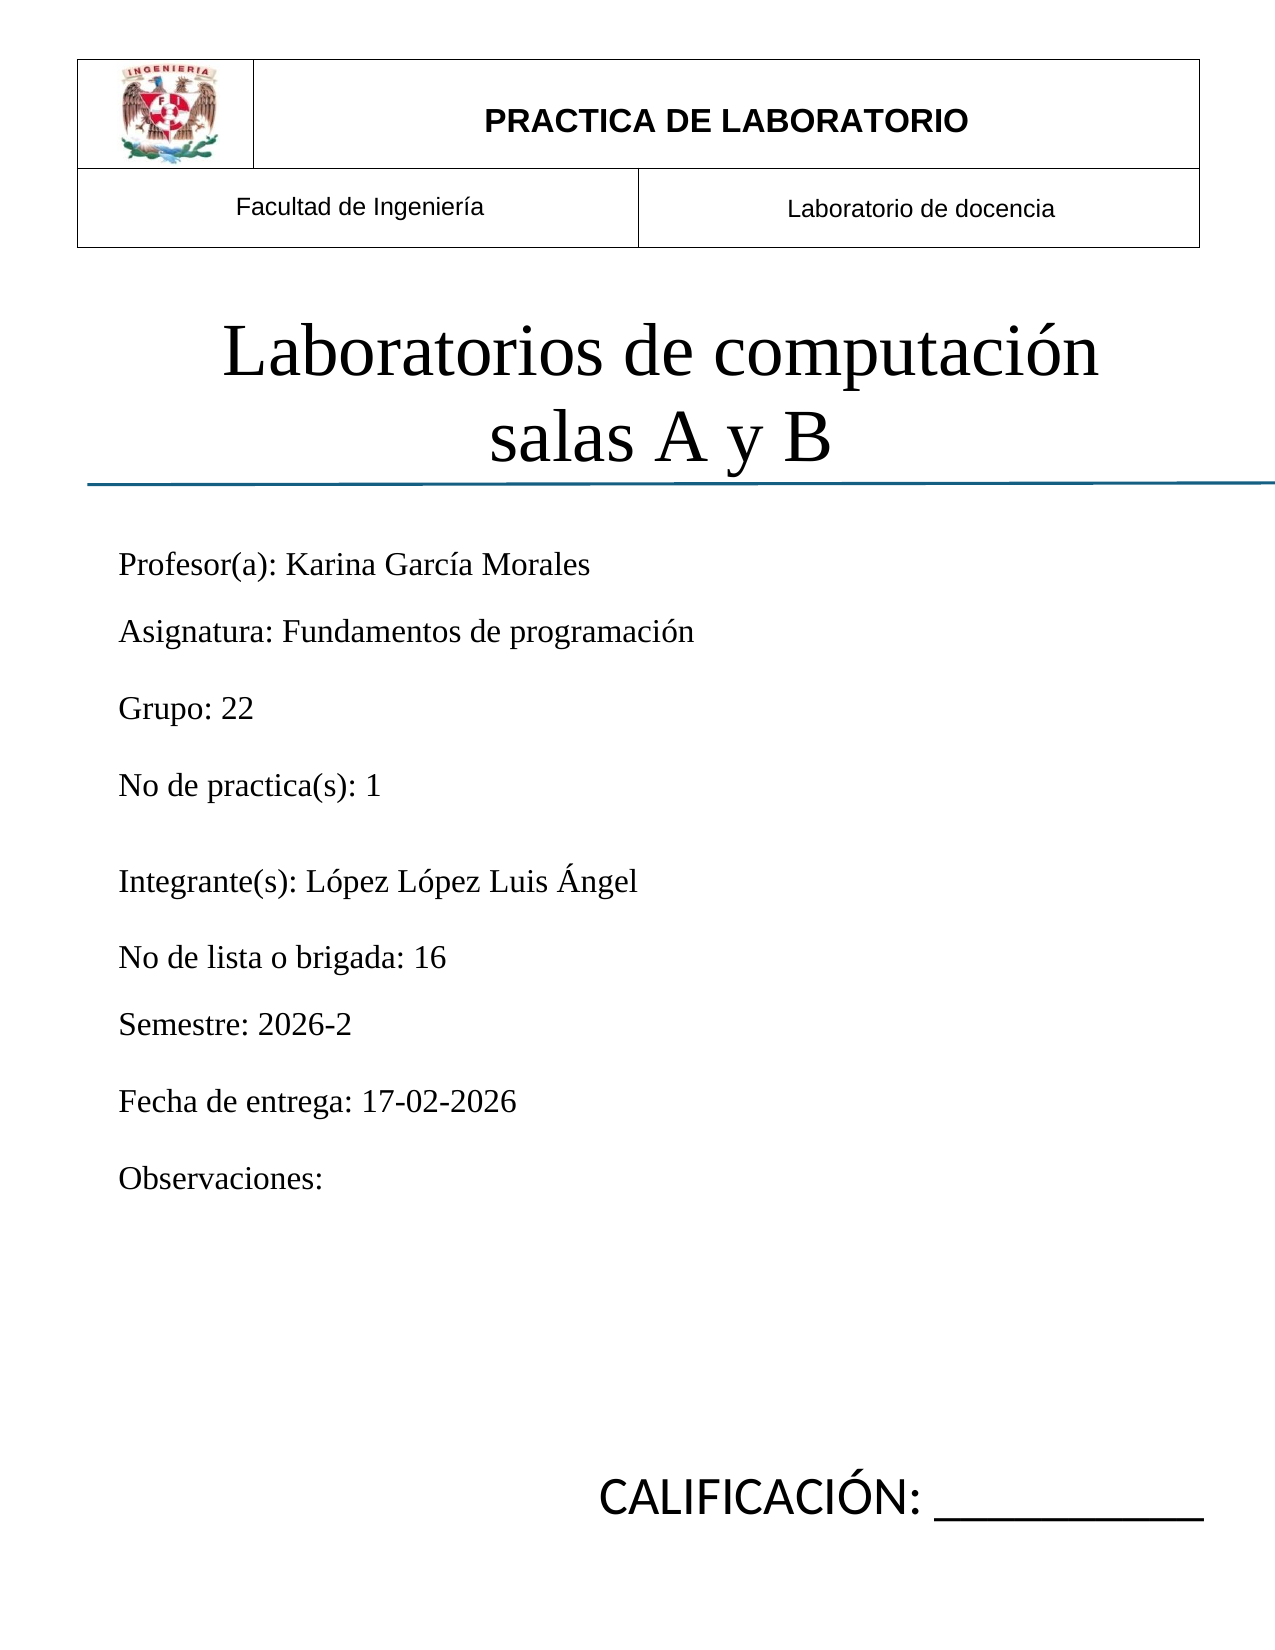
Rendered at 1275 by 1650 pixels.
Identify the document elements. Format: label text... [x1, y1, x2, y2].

text Grupo: 22 [118, 688, 1205, 727]
text Fecha de entrega: 17-02-2026 [118, 1081, 1205, 1120]
text Integrante(s): López López Luis Ángel [118, 861, 1205, 899]
table_header [221, 60, 253, 167]
text salas A y B [118, 391, 1205, 478]
table_header [78, 60, 117, 167]
table_header PRACTICA DE LABORATORIO [254, 60, 1199, 167]
text No de practica(s): 1 [118, 765, 1205, 803]
text CALIFICACIÓN: __________ [118, 1462, 1205, 1528]
text No de lista o brigada: 16 [118, 938, 1205, 976]
text Observaciones: [118, 1158, 1205, 1235]
table_cell Facultad de Ingeniería [78, 169, 638, 247]
text Profesor(a): Karina García Morales [118, 545, 1205, 583]
table_cell Laboratorio de docencia [639, 169, 1199, 247]
text Asignatura: Fundamentos de programación [118, 612, 1205, 650]
text Semestre: 2026-2 [118, 1005, 1205, 1043]
text Laboratorios de computación [118, 305, 1205, 391]
